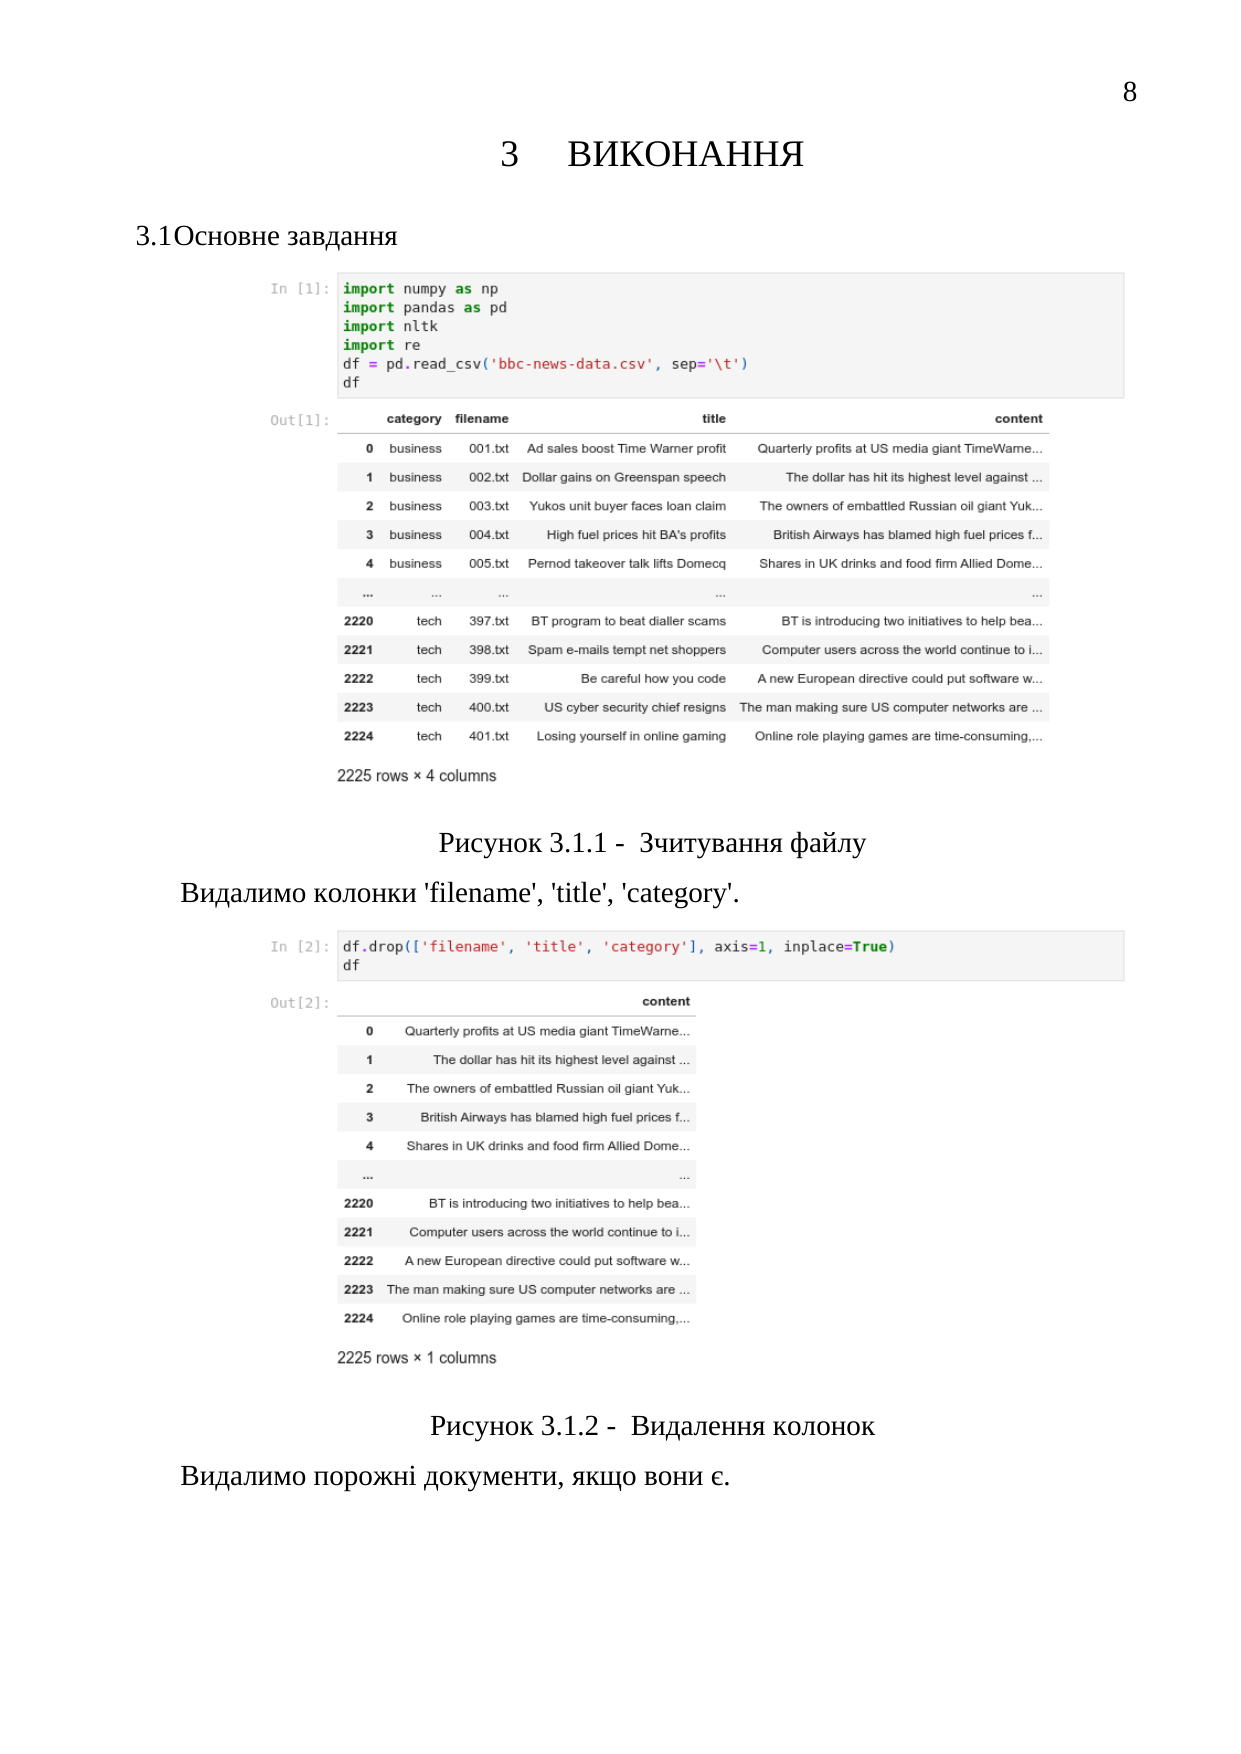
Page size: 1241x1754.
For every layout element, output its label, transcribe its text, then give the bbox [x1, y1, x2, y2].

picture [248, 925, 1130, 1391]
subtitle Основне завдання [106, 218, 1198, 251]
picture [248, 268, 1130, 809]
subtitle Видалення колонок [106, 1408, 1198, 1441]
text Видалимо порожні документи, якщо вони є. [106, 1458, 1198, 1492]
text Видалимо колонки 'filename', 'title', 'category'. [106, 875, 1198, 909]
subtitle Зчитування файлу [106, 825, 1198, 859]
subtitle Виконання [106, 131, 1198, 174]
